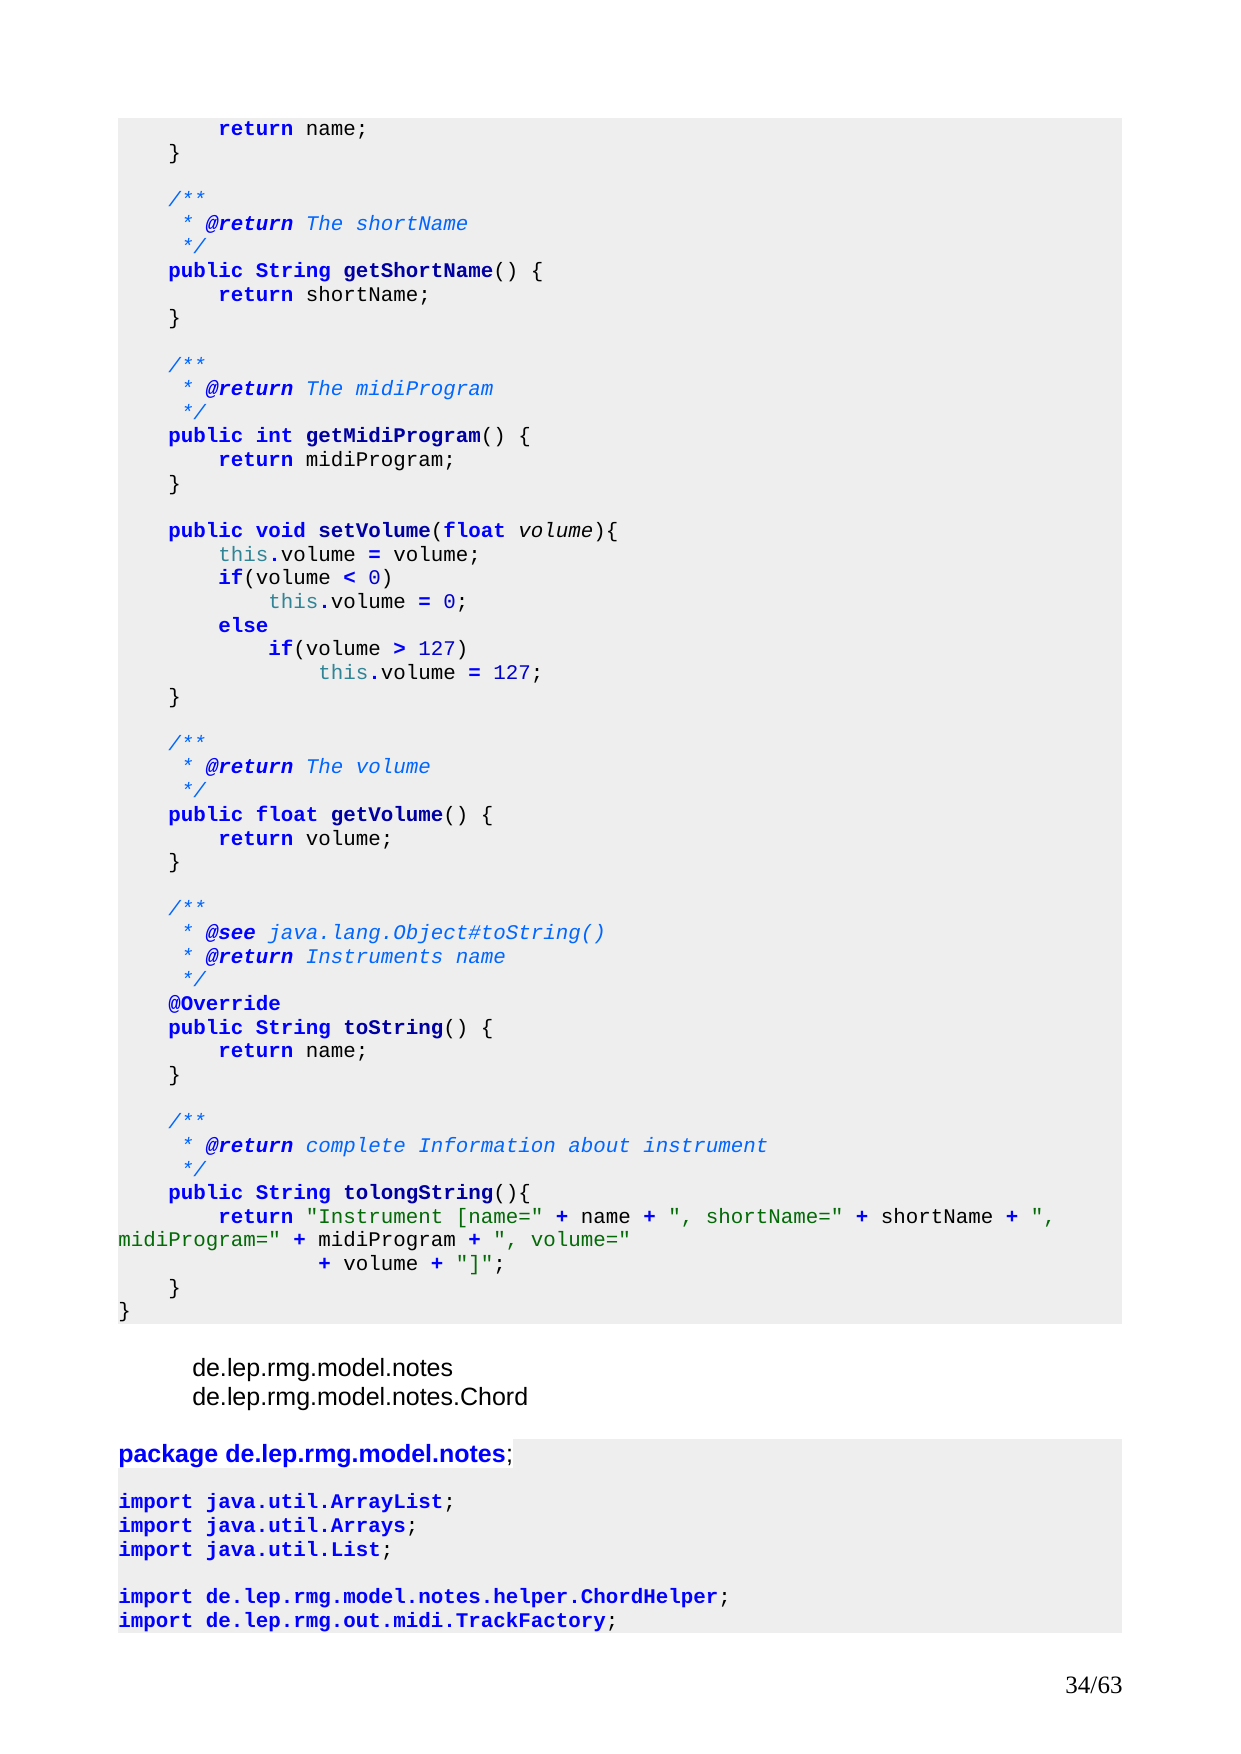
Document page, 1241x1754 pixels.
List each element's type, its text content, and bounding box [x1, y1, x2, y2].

text this.volume = 0; [118, 591, 1122, 615]
text de.lep.rmg.model.notes [118, 1353, 1122, 1382]
text * @return Instruments name [118, 946, 1122, 969]
text * @see java.lang.Object#toString() [118, 922, 1122, 946]
text } [118, 686, 1122, 709]
text return "Instrument [name=" + name + ", shortName=" + shortName + ", midiProgram=" + midiProgram + ", volume=" [118, 1206, 1122, 1253]
text else [118, 615, 1122, 638]
text return shortName; [118, 284, 1122, 307]
text * @return The midiProgram [118, 378, 1122, 402]
text } [118, 1277, 1122, 1300]
text /** [118, 189, 1122, 213]
text return name; [118, 118, 1122, 142]
text /** [118, 354, 1122, 378]
text public String getShortName() { [118, 260, 1122, 284]
text public int getMidiProgram() { [118, 426, 1122, 449]
text public String toString() { [118, 1017, 1122, 1040]
text + volume + "]"; [118, 1253, 1122, 1277]
text import java.util.ArrayList; [118, 1491, 1122, 1515]
text * @return The shortName [118, 213, 1122, 236]
text this.volume = volume; [118, 544, 1122, 567]
text this.volume = 127; [118, 662, 1122, 686]
text public void setVolume(float volume){ [118, 520, 1122, 544]
text } [118, 1064, 1122, 1088]
text /** [118, 1111, 1122, 1135]
text } [118, 307, 1122, 331]
text import de.lep.rmg.model.notes.helper.ChordHelper; [118, 1586, 1122, 1610]
text if(volume < 0) [118, 567, 1122, 591]
text return name; [118, 1040, 1122, 1064]
text */ [118, 402, 1122, 426]
text } [118, 142, 1122, 165]
text public float getVolume() { [118, 804, 1122, 827]
text /** [118, 898, 1122, 922]
text * @return The volume [118, 757, 1122, 780]
text de.lep.rmg.model.notes.Chord [118, 1382, 1122, 1410]
text if(volume > 127) [118, 638, 1122, 662]
text import java.util.Arrays; [118, 1515, 1122, 1539]
text import java.util.List; [118, 1539, 1122, 1562]
text */ [118, 236, 1122, 260]
text } [118, 1300, 1122, 1324]
text /** [118, 733, 1122, 757]
text return midiProgram; [118, 449, 1122, 473]
text */ [118, 969, 1122, 993]
text */ [118, 1158, 1122, 1182]
text package de.lep.rmg.model.notes; [118, 1439, 1122, 1468]
text @Override [118, 993, 1122, 1017]
text return volume; [118, 827, 1122, 851]
text */ [118, 780, 1122, 804]
text * @return complete Information about instrument [118, 1135, 1122, 1158]
text } [118, 851, 1122, 875]
text } [118, 473, 1122, 496]
text public String tolongString(){ [118, 1182, 1122, 1206]
text import de.lep.rmg.out.midi.TrackFactory; [118, 1610, 1122, 1633]
